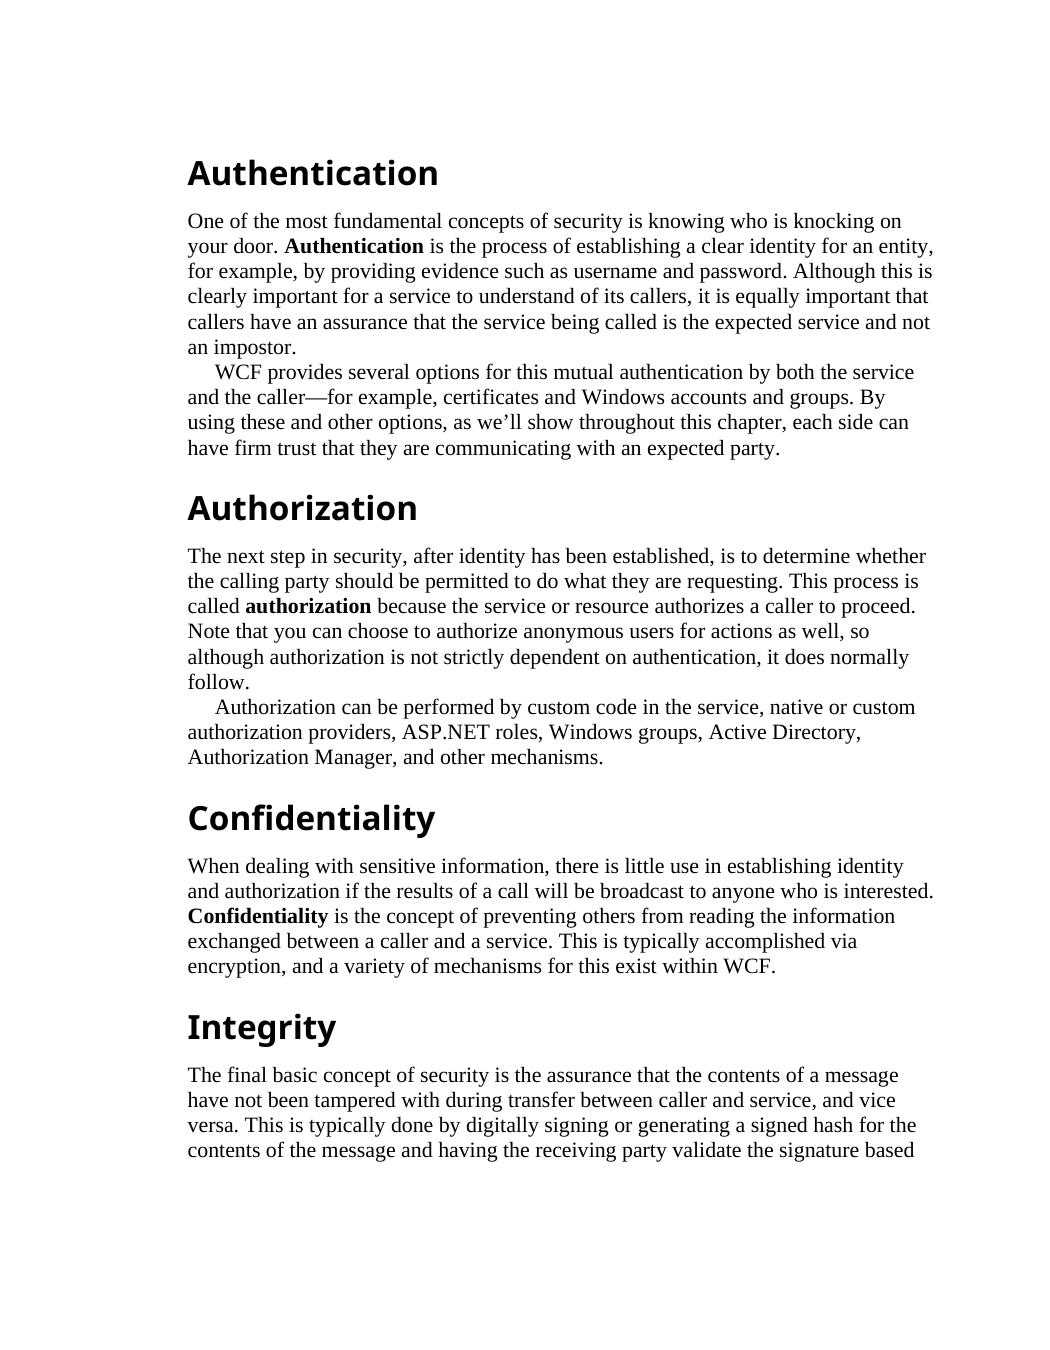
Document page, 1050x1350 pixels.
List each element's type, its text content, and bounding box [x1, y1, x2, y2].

text One of the most fundamental concepts of security is knowing who is knocking on your door. Authentication is the process of establishing a clear identity for an entity, for example, by providing evidence such as username and password. Although this is clearly important for a service to understand of its callers, it is equally important that callers have an assurance that the service being called is the expected service and not an impostor. [187, 208, 937, 359]
text WCF provides several options for this mutual authentication by both the service and the caller—for example, certificates and Windows accounts and groups. By using these and other options, as we’ll show throughout this chapter, each side can have firm trust that they are communicating with an expected party. [187, 359, 937, 460]
text When dealing with sensitive information, there is little use in establishing identity and authorization if the results of a call will be broadcast to anyone who is interested. Confidentiality is the concept of preventing others from reading the information exchanged between a caller and a service. This is typically accomplished via encryption, and a variety of mechanisms for this exist within WCF. [187, 853, 937, 979]
text Confidentiality [187, 795, 937, 840]
text The next step in security, after identity has been established, is to determine whether the calling party should be permitted to do what they are requesting. This process is called authorization because the service or resource authorizes a caller to proceed. Note that you can choose to authorize anonymous users for actions as well, so although authorization is not strictly dependent on authentication, it does normally follow. [187, 543, 937, 694]
text Authorization can be performed by custom code in the service, native or custom authorization providers, ASP.NET roles, Windows groups, Active Directory, Authorization Manager, and other mechanisms. [187, 694, 937, 770]
text Authentication [187, 150, 937, 195]
text The final basic concept of security is the assurance that the contents of a message have not been tampered with during transfer between caller and service, and vice versa. This is typically done by digitally signing or generating a signed hash for the contents of the message and having the receiving party validate the signature based [187, 1062, 937, 1162]
text Authorization [187, 485, 937, 530]
text Integrity [187, 1004, 937, 1049]
